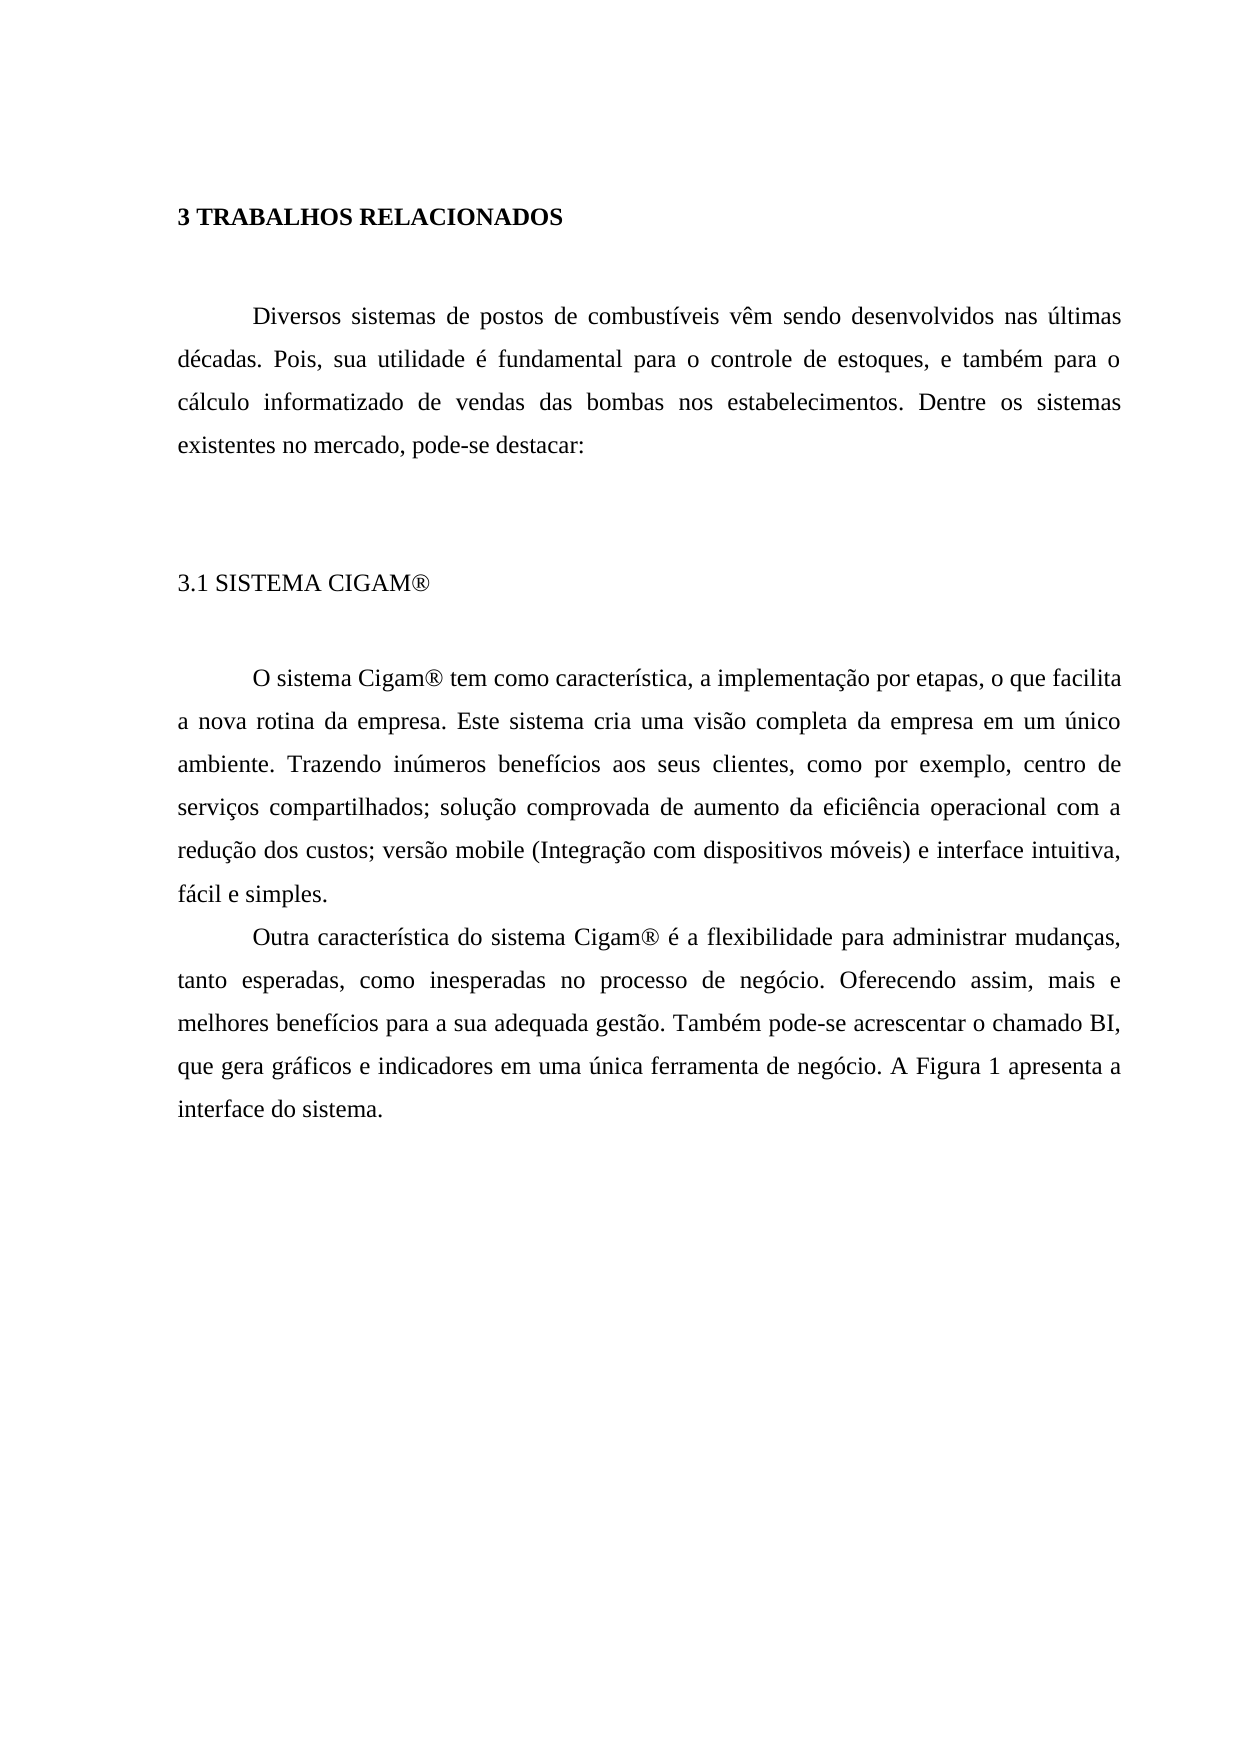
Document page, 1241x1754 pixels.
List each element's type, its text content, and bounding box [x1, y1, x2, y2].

subtitle 3.1 SISTEMA CIGAM® [177, 568, 1122, 597]
text Outra característica do sistema Cigam® é a flexibilidade para administrar mudanças, tanto esperadas, como inesperadas no processo de negócio. Oferecendo assim, mais e melhores benefícios para a sua adequada gestão. Também pode-se acrescentar o chamado BI, que gera gráficos e indicadores em uma única ferramenta de negócio. A Figura 1 apresenta a interface do sistema. [177, 922, 1122, 1123]
text Diversos sistemas de postos de combustíveis vêm sendo desenvolvidos nas últimas décadas. Pois, sua utilidade é fundamental para o controle de estoques, e também para o cálculo informatizado de vendas das bombas nos estabelecimentos. Dentre os sistemas existentes no mercado, pode-se destacar: [177, 301, 1122, 459]
subtitle 3 TRABALHOS RELACIONADOS [177, 202, 1122, 231]
text O sistema Cigam® tem como característica, a implementação por etapas, o que facilita a nova rotina da empresa. Este sistema cria uma visão completa da empresa em um único ambiente. Trazendo inúmeros benefícios aos seus clientes, como por exemplo, centro de serviços compartilhados; solução comprovada de aumento da eficiência operacional com a redução dos custos; versão mobile (Integração com dispositivos móveis) e interface intuitiva, fácil e simples. [177, 663, 1122, 907]
